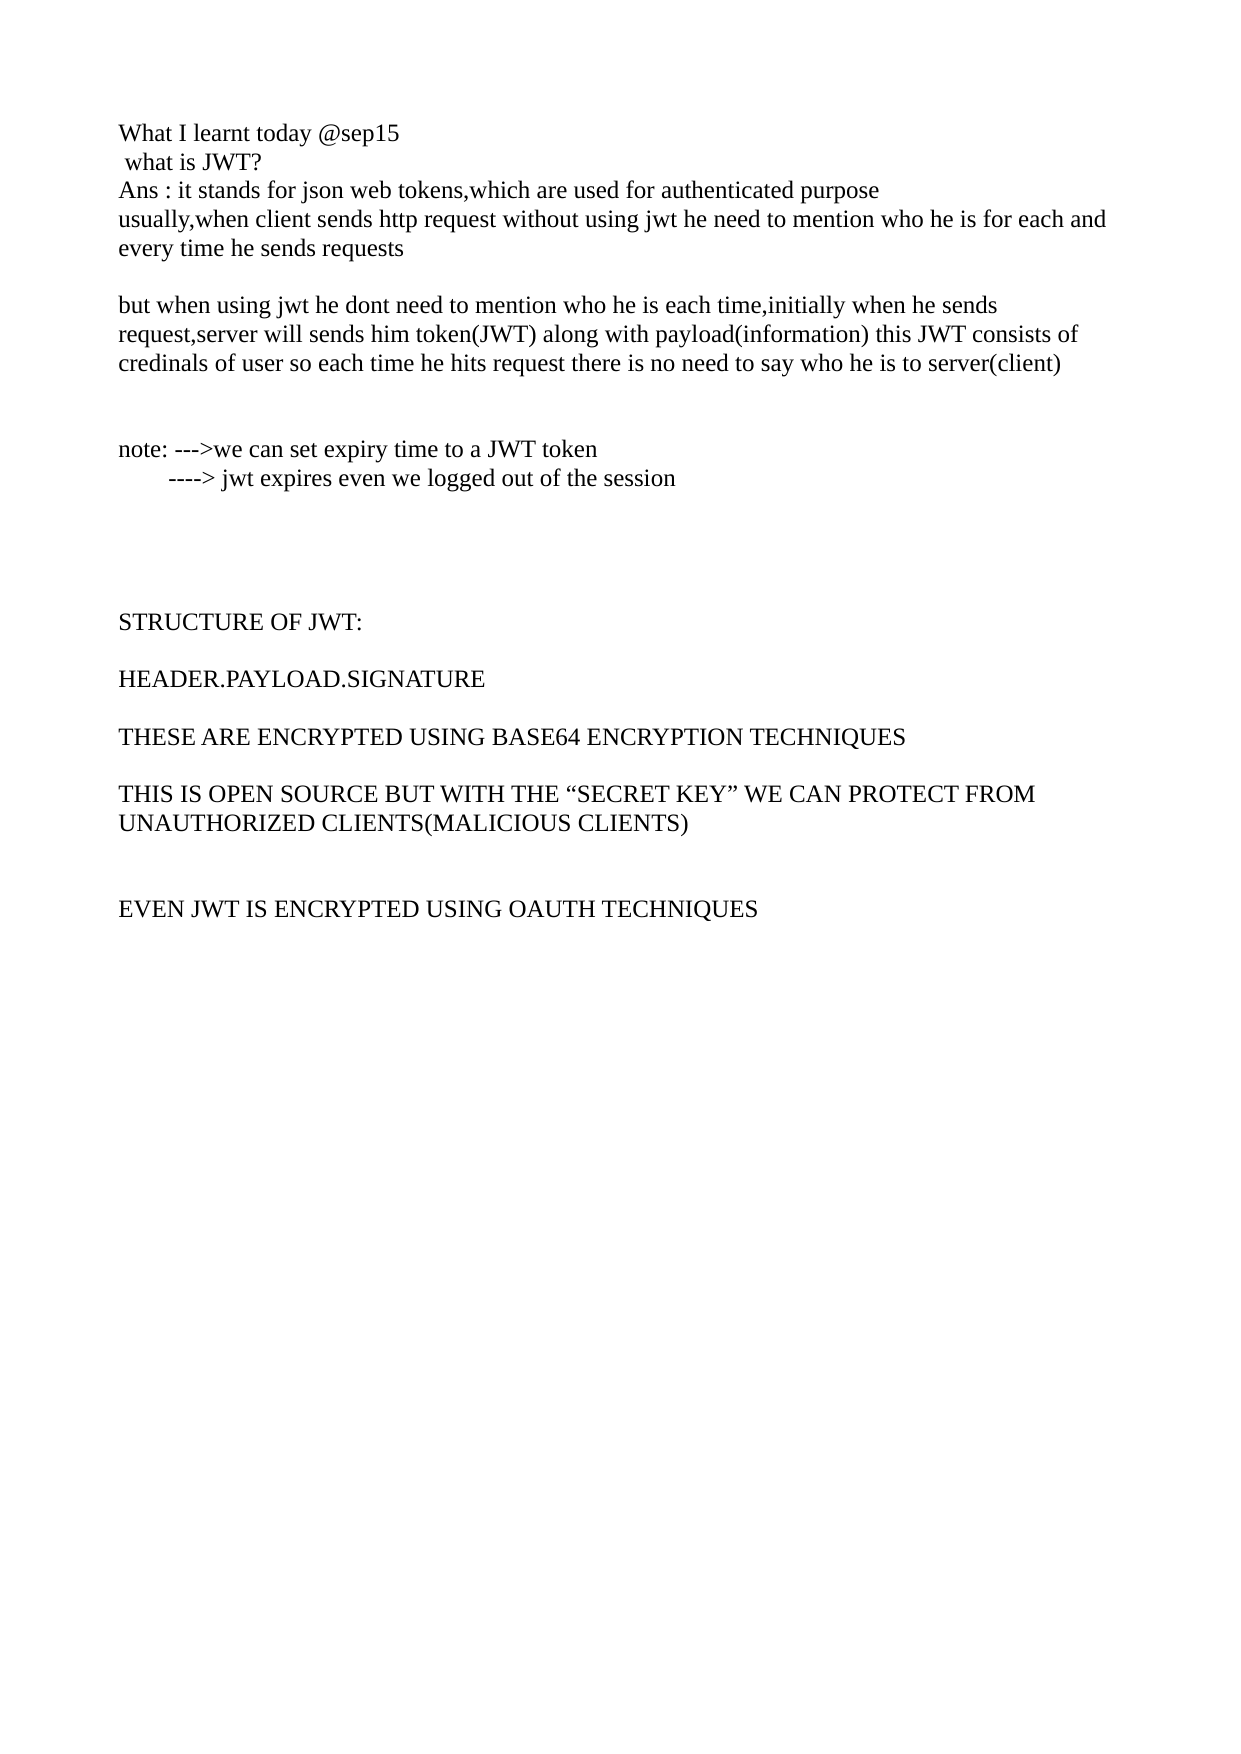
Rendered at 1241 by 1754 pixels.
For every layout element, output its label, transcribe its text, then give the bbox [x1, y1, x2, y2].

text EVEN JWT IS ENCRYPTED USING OAUTH TECHNIQUES [118, 894, 1122, 923]
text usually,when client sends http request without using jwt he need to mention who he is for each and every time he sends requests [118, 204, 1122, 262]
text THESE ARE ENCRYPTED USING BASE64 ENCRYPTION TECHNIQUES [118, 722, 1122, 751]
text what is JWT? [118, 147, 1122, 176]
text STRUCTURE OF JWT: [118, 607, 1122, 636]
text THIS IS OPEN SOURCE BUT WITH THE “SECRET KEY” WE CAN PROTECT FROM UNAUTHORIZED CLIENTS(MALICIOUS CLIENTS) [118, 779, 1122, 837]
text What I learnt today @sep15 [118, 118, 1122, 147]
text HEADER.PAYLOAD.SIGNATURE [118, 664, 1122, 693]
text note: --->we can set expiry time to a JWT token [118, 434, 1122, 463]
text Ans : it stands for json web tokens,which are used for authenticated purpose [118, 176, 1122, 204]
text ----> jwt expires even we logged out of the session [118, 463, 1122, 492]
text but when using jwt he dont need to mention who he is each time,initially when he sends request,server will sends him token(JWT) along with payload(information) this JWT consists of credinals of user so each time he hits request there is no need to say who he is to server(client) [118, 291, 1122, 377]
